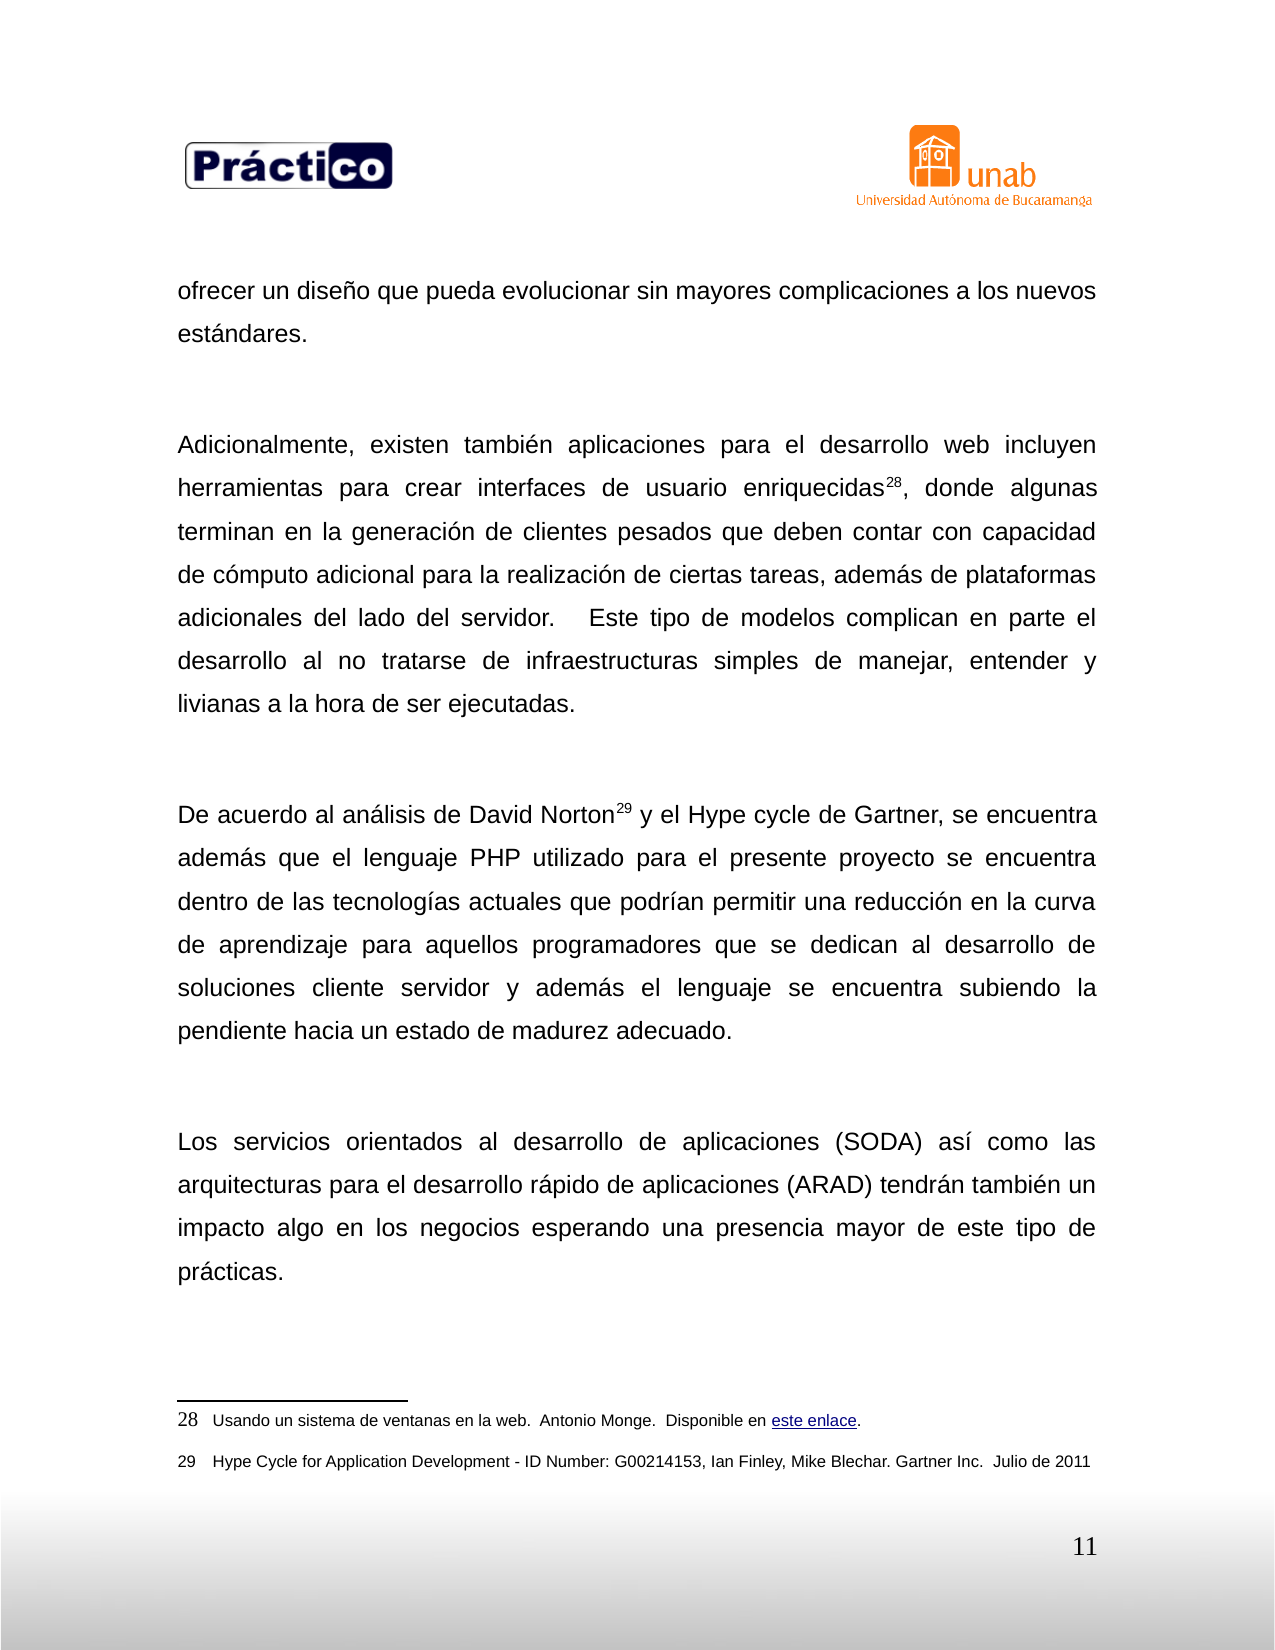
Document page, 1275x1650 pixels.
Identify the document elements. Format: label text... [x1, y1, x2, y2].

picture [856, 125, 1092, 207]
text ofrecer un diseño que pueda evolucionar sin mayores complicaciones a los nuevos estándares. [177, 276, 1098, 348]
text Hype Cycle for Application Development - ID Number: G00214153, Ian Finley, Mike Blechar. Gartner Inc. Julio de 2011 [177, 1452, 1098, 1471]
picture [182, 140, 395, 191]
text Los servicios orientados al desarrollo de aplicaciones (SODA) así como las arquitecturas para el desarrollo rápido de aplicaciones (ARAD) tendrán también un impacto algo en los negocios esperando una presencia mayor de este tipo de prácticas. [177, 1127, 1098, 1285]
text Adicionalmente, existen también aplicaciones para el desarrollo web incluyen herramientas para crear interfaces de usuario enriquecidas, donde algunas terminan en la generación de clientes pesados que deben contar con capacidad de cómputo adicional para la realización de ciertas tareas, además de plataformas adicionales del lado del servidor. Este tipo de modelos complican en parte el desarrollo al no tratarse de infraestructuras simples de manejar, entender y livianas a la hora de ser ejecutadas. [177, 430, 1098, 718]
text De acuerdo al análisis de David Norton y el Hype cycle de Gartner, se encuentra además que el lenguaje PHP utilizado para el presente proyecto se encuentra dentro de las tecnologías actuales que podrían permitir una reducción en la curva de aprendizaje para aquellos programadores que se dedican al desarrollo de soluciones cliente servidor y además el lenguaje se encuentra subiendo la pendiente hacia un estado de madurez adecuado. [177, 800, 1098, 1045]
text Usando un sistema de ventanas en la web. Antonio Monge. Disponible en este enlace. [177, 1407, 1098, 1431]
picture [0, 1472, 1275, 1650]
